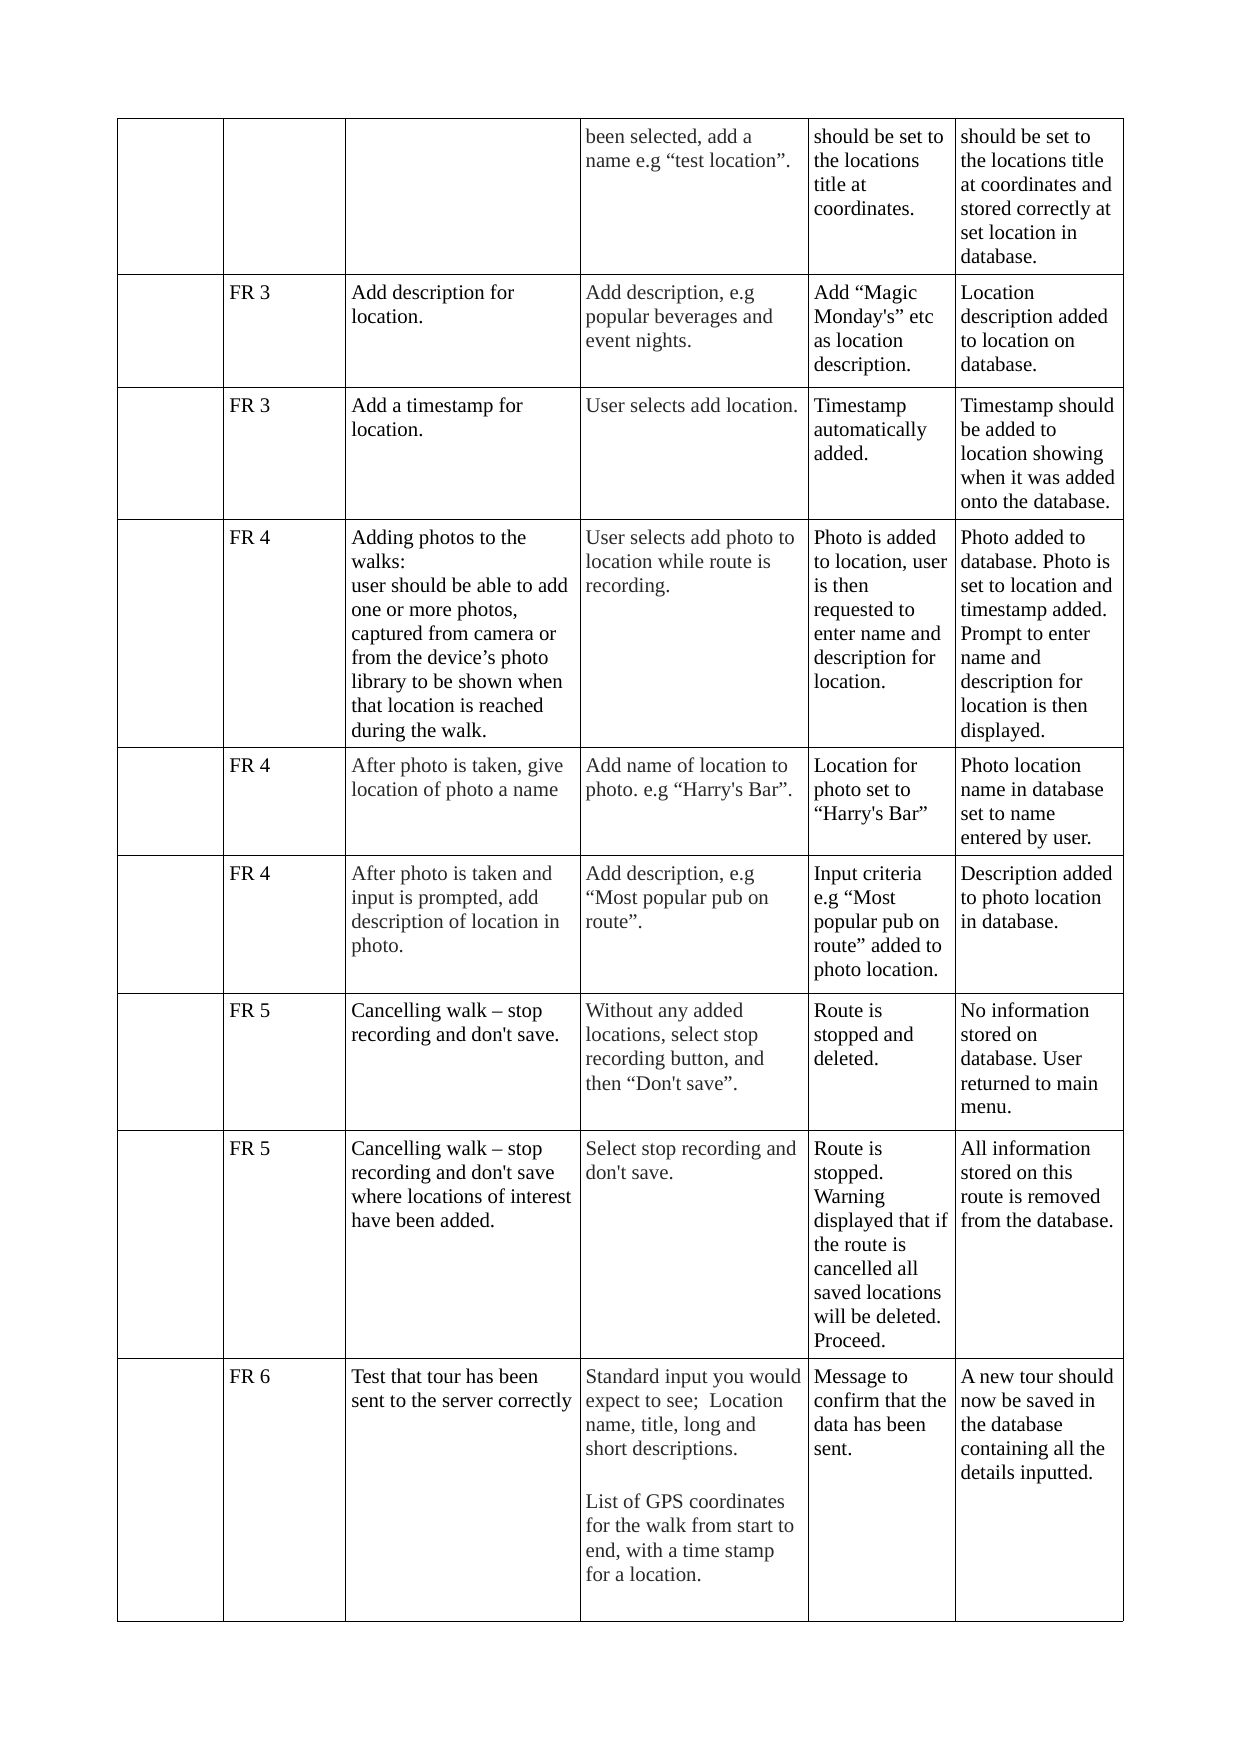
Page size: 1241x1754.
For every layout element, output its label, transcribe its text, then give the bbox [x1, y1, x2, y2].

table_cell FR 5 [224, 994, 345, 1130]
table_cell Add a timestamp for location. [346, 388, 580, 519]
table_cell User selects add photo to location while route is recording. [581, 520, 808, 747]
table_cell Location description added to location on database. [956, 275, 1123, 387]
table_cell [118, 388, 223, 519]
table_cell Add description, e.g popular beverages and event nights. [581, 275, 808, 387]
table_cell Route is stopped and deleted. [809, 994, 955, 1130]
table_cell Add description for location. [346, 275, 580, 387]
table_cell No information stored on database. User returned to main menu. [956, 994, 1123, 1130]
table_cell Description added to photo location in database. [956, 856, 1123, 992]
table_cell [224, 119, 345, 274]
table_cell Select stop recording and don't save. [581, 1131, 808, 1358]
table_cell User selects add location. [581, 388, 808, 519]
table_cell FR 4 [224, 856, 345, 992]
table_cell Test that tour has been sent to the server correctly [346, 1359, 580, 1621]
table_cell [118, 119, 223, 274]
table_cell Route is stopped. Warning displayed that if the route is cancelled all saved locations will be deleted. Proceed. [809, 1131, 955, 1358]
table_cell FR 3 [224, 388, 345, 519]
table_cell should be set to the locations title at coordinates and stored correctly at set location in database. [956, 119, 1123, 274]
table_cell been selected, add a name e.g “test location”. [581, 119, 808, 274]
table_cell Photo is added to location, user is then requested to enter name and description for location. [809, 520, 955, 747]
table_cell Add name of location to photo. e.g “Harry's Bar”. [581, 748, 808, 855]
table_cell Photo added to database. Photo is set to location and timestamp added. Prompt to enter name and description for location is then displayed. [956, 520, 1123, 747]
table_cell Adding photos to the walks: user should be able to add one or more photos, captured from camera or from the device’s photo library to be shown when that location is reached during the walk. [346, 520, 580, 747]
table_cell FR 3 [224, 275, 345, 387]
table_cell After photo is taken, give location of photo a name [346, 748, 580, 855]
table_cell [118, 520, 223, 747]
table_cell All information stored on this route is removed from the database. [956, 1131, 1123, 1358]
table_cell Input criteria e.g “Most popular pub on route” added to photo location. [809, 856, 955, 992]
table_cell Add description, e.g “Most popular pub on route”. [581, 856, 808, 992]
table_cell should be set to the locations title at coordinates. [809, 119, 955, 274]
table_cell After photo is taken and input is prompted, add description of location in photo. [346, 856, 580, 992]
table_cell Add “Magic Monday's” etc as location description. [809, 275, 955, 387]
table_cell Without any added locations, select stop recording button, and then “Don't save”. [581, 994, 808, 1130]
table_cell A new tour should now be saved in the database containing all the details inputted. [956, 1359, 1123, 1621]
table_cell Timestamp automatically added. [809, 388, 955, 519]
table_cell [118, 1131, 223, 1358]
table_cell [118, 748, 223, 855]
table_cell Photo location name in database set to name entered by user. [956, 748, 1123, 855]
table_cell [118, 856, 223, 992]
table_cell Timestamp should be added to location showing when it was added onto the database. [956, 388, 1123, 519]
table_cell Cancelling walk – stop recording and don't save where locations of interest have been added. [346, 1131, 580, 1358]
table_cell Cancelling walk – stop recording and don't save. [346, 994, 580, 1130]
table_cell Message to confirm that the data has been sent. [809, 1359, 955, 1621]
table_cell Standard input you would expect to see; Location name, title, long and short descriptions. List of GPS coordinates for the walk from start to end, with a time stamp for a location. [581, 1359, 808, 1621]
table_cell Location for photo set to “Harry's Bar” [809, 748, 955, 855]
table_cell [346, 119, 580, 274]
table_cell FR 5 [224, 1131, 345, 1358]
table_cell FR 4 [224, 520, 345, 747]
table_cell FR 6 [224, 1359, 345, 1621]
table_cell FR 4 [224, 748, 345, 855]
table_cell [118, 1359, 223, 1621]
table_cell [118, 994, 223, 1130]
table_cell [118, 275, 223, 387]
